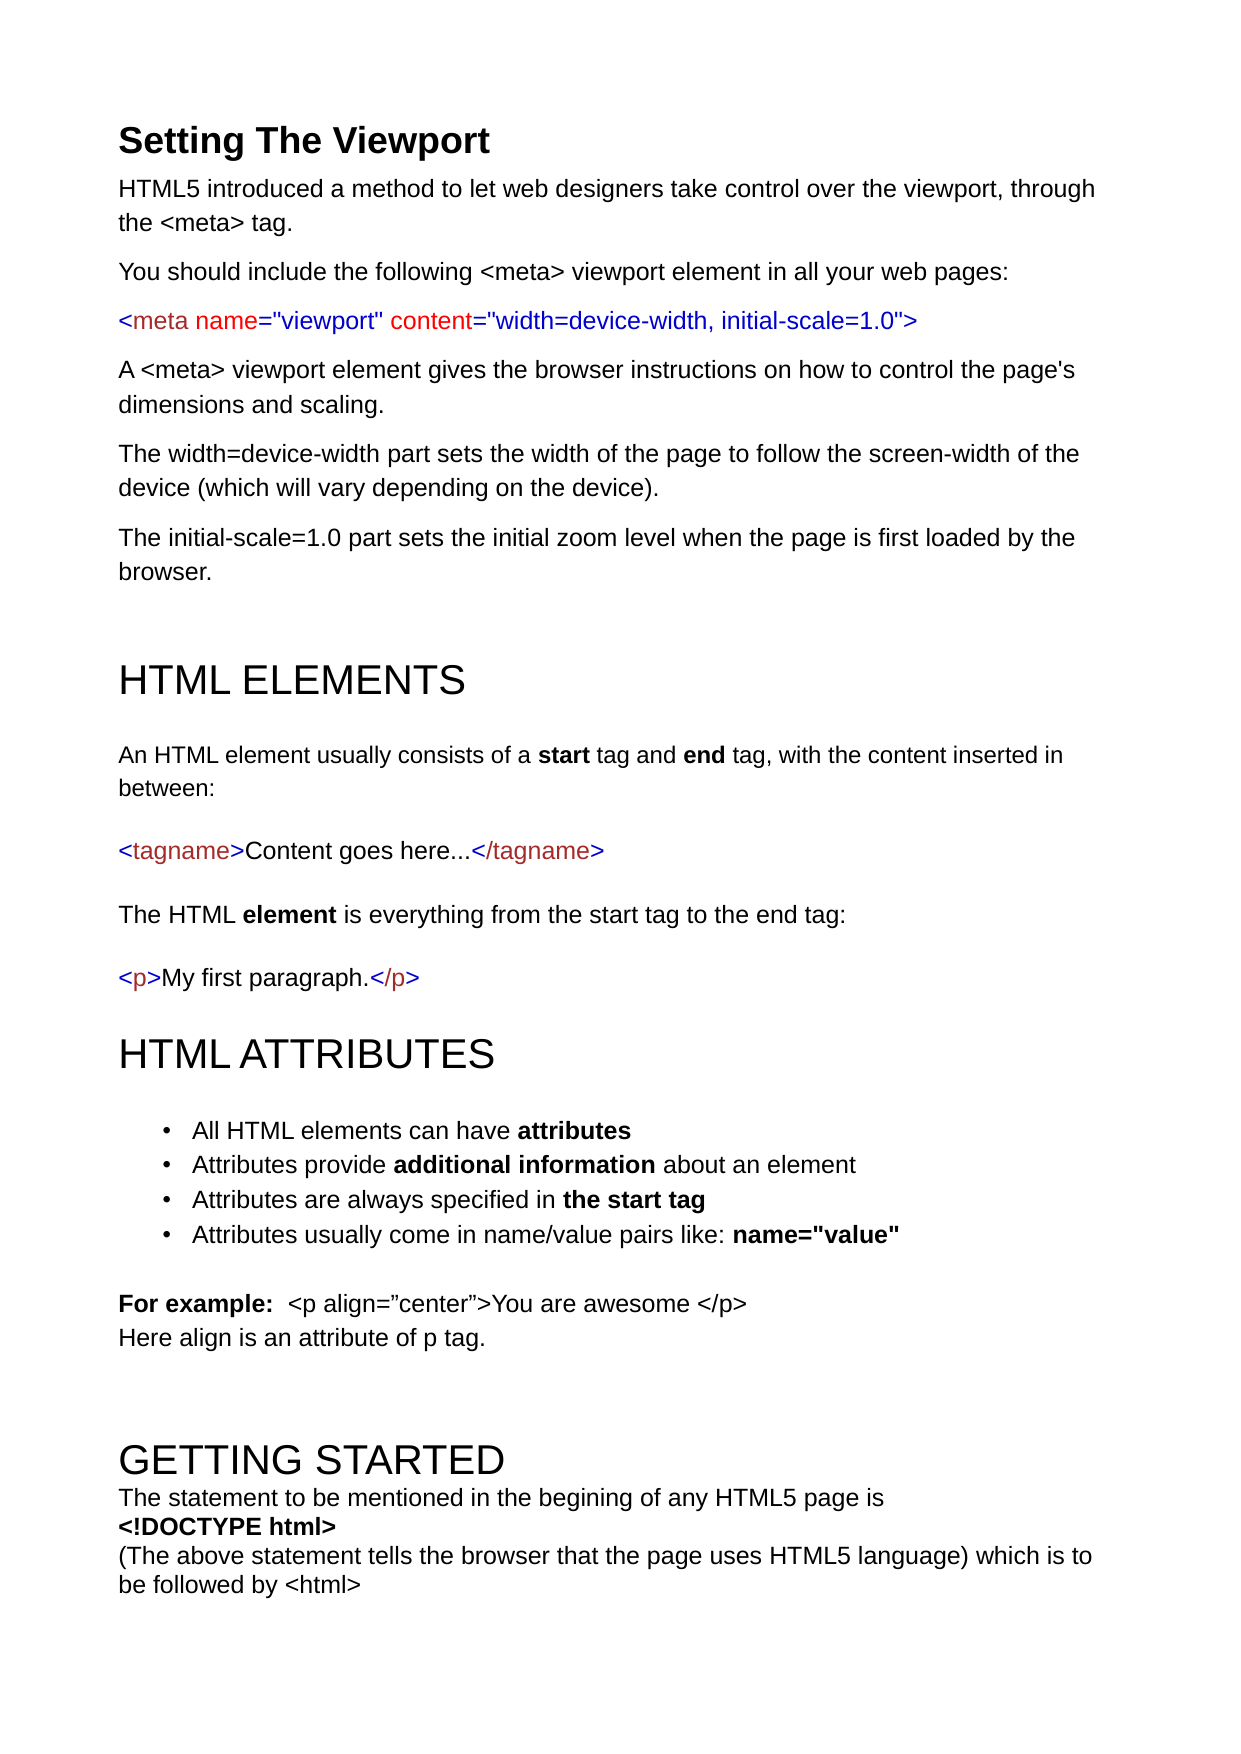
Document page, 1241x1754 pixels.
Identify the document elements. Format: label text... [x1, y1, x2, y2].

text GETTING STARTED [118, 1435, 1122, 1483]
text An HTML element usually consists of a start tag and end tag, with the content inserted in between: [118, 741, 1122, 801]
text The width=device-width part sets the width of the page to follow the screen-width of the device (which will vary depending on the device). [118, 439, 1122, 502]
list Attributes provide additional information about an element [162, 1150, 1122, 1179]
text Here align is an attribute of p tag. [118, 1323, 1122, 1352]
text A <meta> viewport element gives the browser instructions on how to control the page's dimensions and scaling. [118, 355, 1122, 419]
text For example: <p align=”center”>You are awesome </p> [118, 1289, 1122, 1317]
text HTML5 introduced a method to let web designers take control over the viewport, through the <meta> tag. [118, 174, 1122, 237]
text <p>My first paragraph.</p> [118, 963, 1122, 992]
subtitle HTML ATTRIBUTES [118, 1029, 1122, 1077]
text <tagname>Content goes here...</tagname> [118, 836, 1122, 865]
text HTML ELEMENTS [118, 655, 1122, 703]
text The statement to be mentioned in the begining of any HTML5 page is [118, 1483, 1122, 1512]
text <meta name="viewport" content="width=device-width, initial-scale=1.0"> [118, 306, 1122, 335]
list Attributes usually come in name/value pairs like: name="value" [162, 1219, 1122, 1248]
list Attributes are always specified in the start tag [162, 1185, 1122, 1214]
text The initial-scale=1.0 part sets the initial zoom level when the page is first loaded by the browser. [118, 522, 1122, 586]
list All HTML elements can have attributes [162, 1116, 1122, 1145]
text The HTML element is everything from the start tag to the end tag: [118, 900, 1122, 928]
subtitle Setting The Viewport [118, 118, 1122, 161]
text You should include the following <meta> viewport element in all your web pages: [118, 257, 1122, 286]
text <!DOCTYPE html> [118, 1512, 1122, 1541]
text (The above statement tells the browser that the page uses HTML5 language) which is to be followed by <html> [118, 1541, 1122, 1598]
